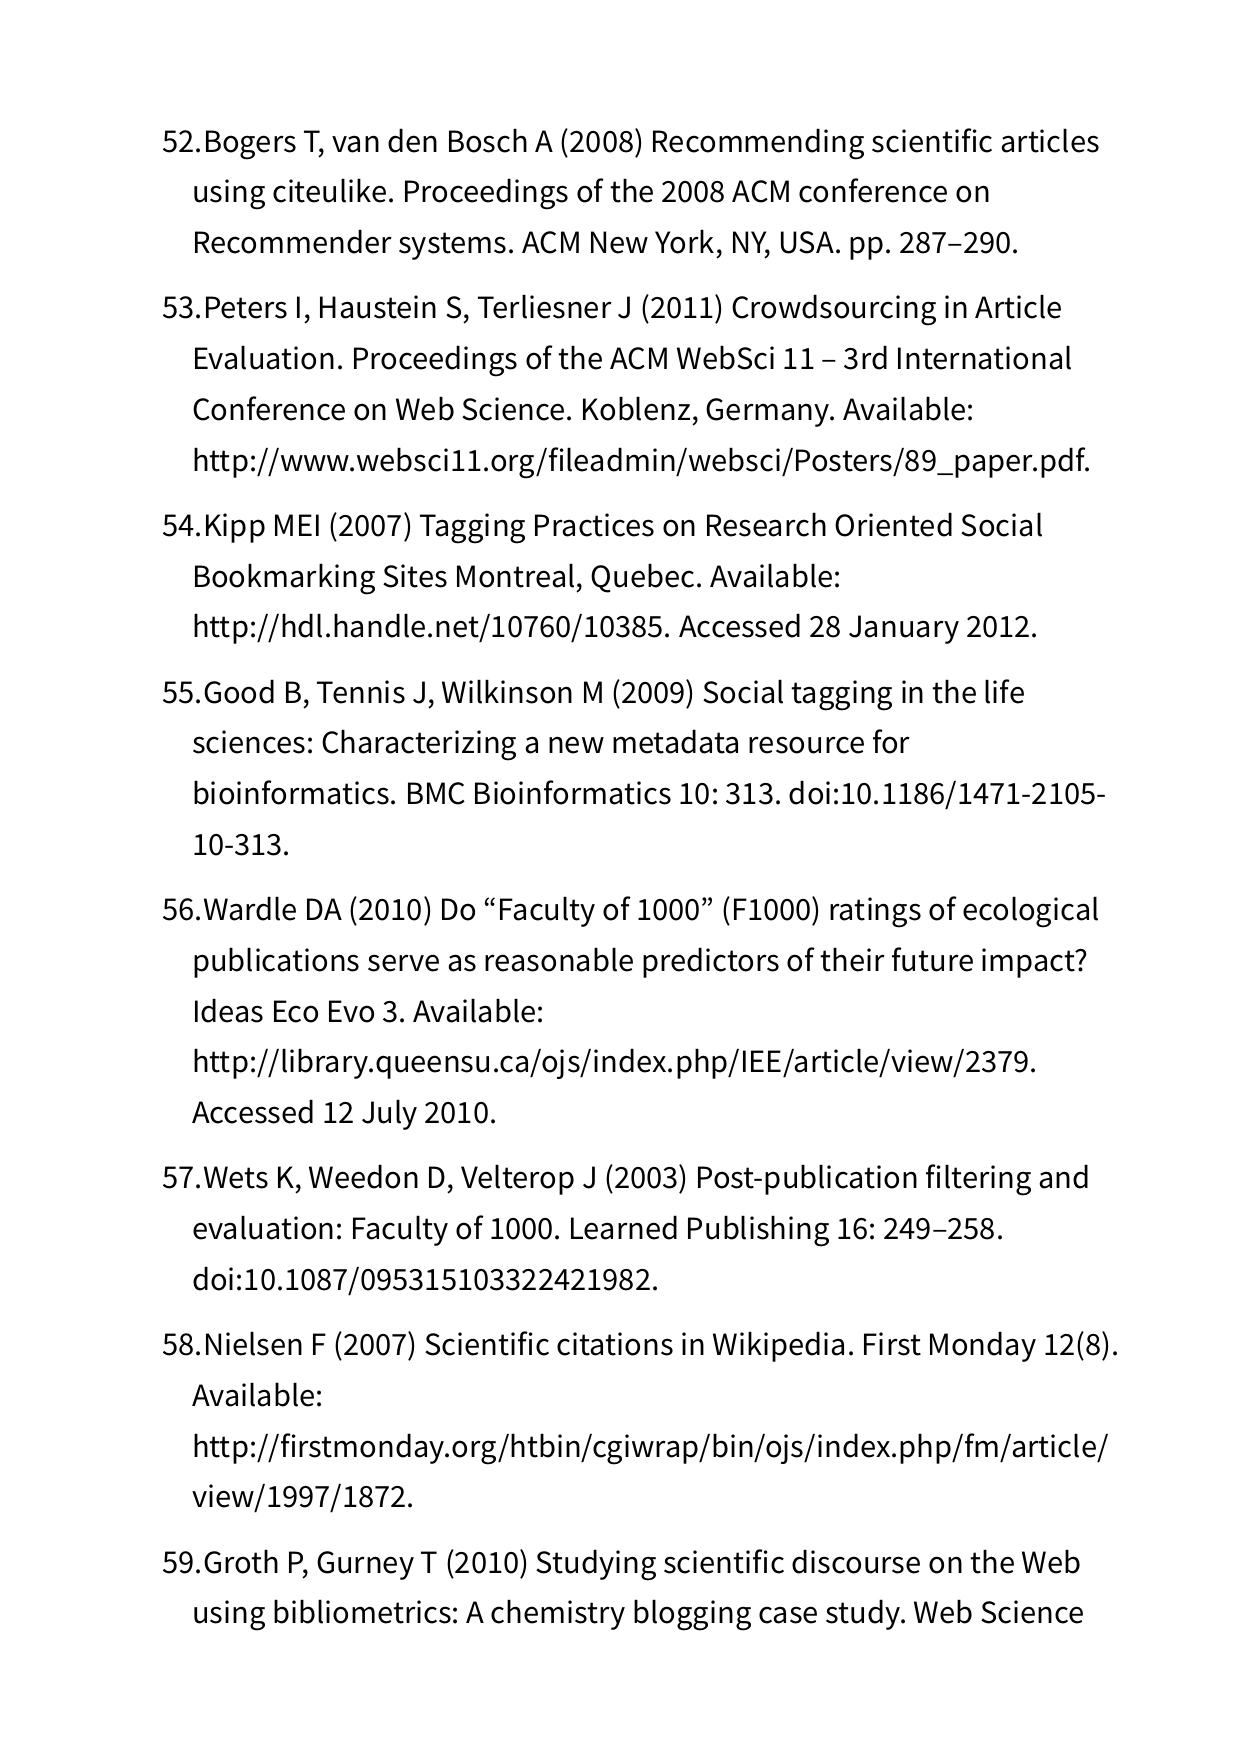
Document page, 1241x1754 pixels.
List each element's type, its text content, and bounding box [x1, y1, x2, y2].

list Bogers T, van den Bosch A (2008) Recommending scientific articles using citeulike. Proceedings of the 2008 ACM conference on Recommender systems. ACM New York, NY, USA. pp. 287–290. [162, 118, 1122, 262]
list Wardle DA (2010) Do “Faculty of 1000” (F1000) ratings of ecological publications serve as reasonable predictors of their future impact? Ideas Eco Evo 3. Available: http://library.queensu.ca/ojs/index.php/IEE/article/view/2379. Accessed 12 July 2010. [162, 887, 1122, 1132]
list Kipp MEI (2007) Tagging Practices on Research Oriented Social Bookmarking Sites Montreal, Quebec. Available: http://hdl.handle.net/10760/10385. Accessed 28 January 2012. [162, 502, 1122, 646]
list Nielsen F (2007) Scientific citations in Wikipedia. First Monday 12(8). Available: http://firstmonday.org/htbin/cgiwrap/bin/ojs/index.php/fm/article/view/1997/1872. [162, 1322, 1122, 1516]
list Peters I, Haustein S, Terliesner J (2011) Crowdsourcing in Article Evaluation. Proceedings of the ACM WebSci 11 – 3rd International Conference on Web Science. Koblenz, Germany. Available: http://www.websci11.org/fileadmin/websci/Posters/89_paper.pdf. [162, 285, 1122, 479]
list Wets K, Weedon D, Velterop J (2003) Post-publication filtering and evaluation: Faculty of 1000. Learned Publishing 16: 249–258. doi:10.1087/095315103322421982. [162, 1155, 1122, 1299]
list Groth P, Gurney T (2010) Studying scientific discourse on the Web using bibliometrics: A chemistry blogging case study. Web Science [162, 1539, 1122, 1632]
list Good B, Tennis J, Wilkinson M (2009) Social tagging in the life sciences: Characterizing a new metadata resource for bioinformatics. BMC Bioinformatics 10: 313. doi:10.1186/1471-2105-10-313. [162, 669, 1122, 864]
